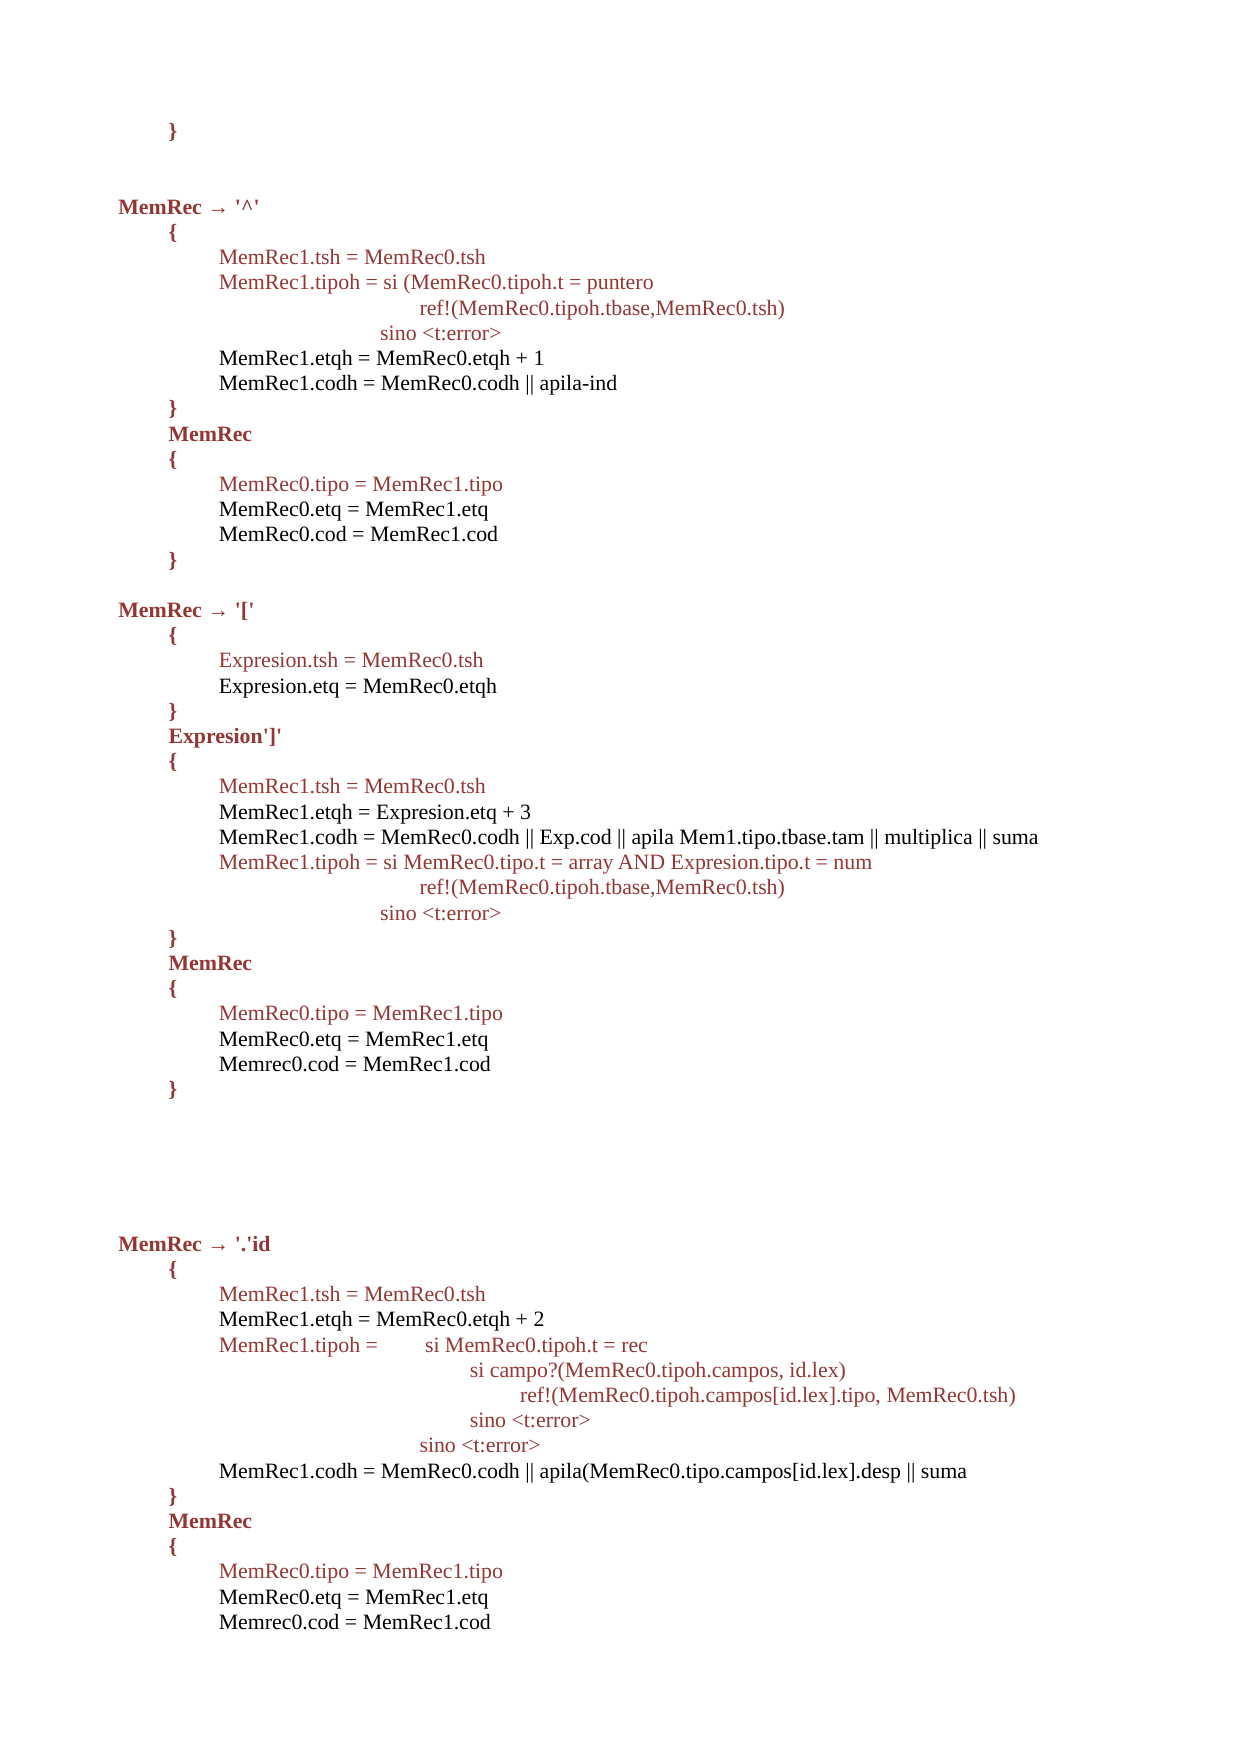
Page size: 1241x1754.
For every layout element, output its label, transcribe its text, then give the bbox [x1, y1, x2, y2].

text { [168, 622, 1122, 647]
text ref!(MemRec0.tipoh.campos[id.lex].tipo, MemRec0.tsh) [118, 1382, 1122, 1407]
text } [168, 1076, 1122, 1101]
text Memrec0.cod = MemRec1.cod [168, 1609, 1122, 1634]
text } [168, 698, 1122, 723]
text MemRec0.etq = MemRec1.etq [118, 1026, 1122, 1051]
text MemRec [168, 1508, 1122, 1533]
text MemRec → '[' [118, 597, 1122, 622]
text MemRec1.etqh = MemRec0.etqh + 1 [168, 345, 1122, 370]
text { [168, 446, 1122, 471]
text MemRec → '.'id [118, 1231, 1122, 1256]
text MemRec [168, 421, 1122, 446]
text Memrec0.cod = MemRec1.cod [168, 1051, 1122, 1076]
text MemRec1.codh = MemRec0.codh || Exp.cod || apila Mem1.tipo.tbase.tam || multiplica || suma [168, 824, 1122, 849]
text MemRec [168, 950, 1122, 975]
text MemRec0.etq = MemRec1.etq [168, 1584, 1122, 1609]
text } [168, 395, 1122, 421]
text { [168, 219, 1122, 244]
text Expresion']' [168, 723, 1122, 748]
text MemRec1.tipoh = si MemRec0.tipoh.t = rec [168, 1332, 1122, 1357]
text } [168, 925, 1122, 950]
text MemRec1.tsh = MemRec0.tsh [168, 773, 1122, 799]
text si campo?(MemRec0.tipoh.campos, id.lex) [118, 1357, 1122, 1382]
text } [168, 547, 1122, 572]
text MemRec1.tipoh = si (MemRec0.tipoh.t = puntero [168, 269, 1122, 294]
text { [168, 748, 1122, 773]
text { [168, 1256, 1122, 1281]
text MemRec1.etqh = MemRec0.etqh + 2 [168, 1306, 1122, 1332]
text MemRec1.codh = MemRec0.codh || apila-ind [168, 370, 1122, 395]
text MemRec0.tipo = MemRec1.tipo [168, 1558, 1122, 1584]
text ref!(MemRec0.tipoh.tbase,MemRec0.tsh) [168, 874, 1122, 899]
text MemRec1.tipoh = si MemRec0.tipo.t = array AND Expresion.tipo.t = num [168, 849, 1122, 874]
text { [168, 975, 1122, 1000]
text sino <t:error> [168, 1432, 1122, 1458]
text Expresion.tsh = MemRec0.tsh [168, 647, 1122, 673]
text MemRec1.etqh = Expresion.etq + 3 [168, 799, 1122, 824]
text MemRec0.tipo = MemRec1.tipo [168, 1000, 1122, 1026]
text MemRec1.codh = MemRec0.codh || apila(MemRec0.tipo.campos[id.lex].desp || suma [168, 1458, 1122, 1483]
text Expresion.etq = MemRec0.etqh [168, 673, 1122, 698]
text MemRec1.tsh = MemRec0.tsh [168, 244, 1122, 269]
text MemRec0.etq = MemRec1.etq [168, 496, 1122, 521]
text MemRec → '^' [118, 194, 1122, 219]
text ref!(MemRec0.tipoh.tbase,MemRec0.tsh) [168, 294, 1122, 320]
text MemRec0.tipo = MemRec1.tipo [168, 471, 1122, 496]
text sino <t:error> [118, 1407, 1122, 1432]
text } [168, 1483, 1122, 1508]
text sino <t:error> [168, 899, 1122, 925]
text sino <t:error> [168, 320, 1122, 345]
text { [168, 1533, 1122, 1558]
text MemRec0.cod = MemRec1.cod [168, 521, 1122, 547]
text } [168, 118, 1122, 143]
text MemRec1.tsh = MemRec0.tsh [168, 1281, 1122, 1306]
